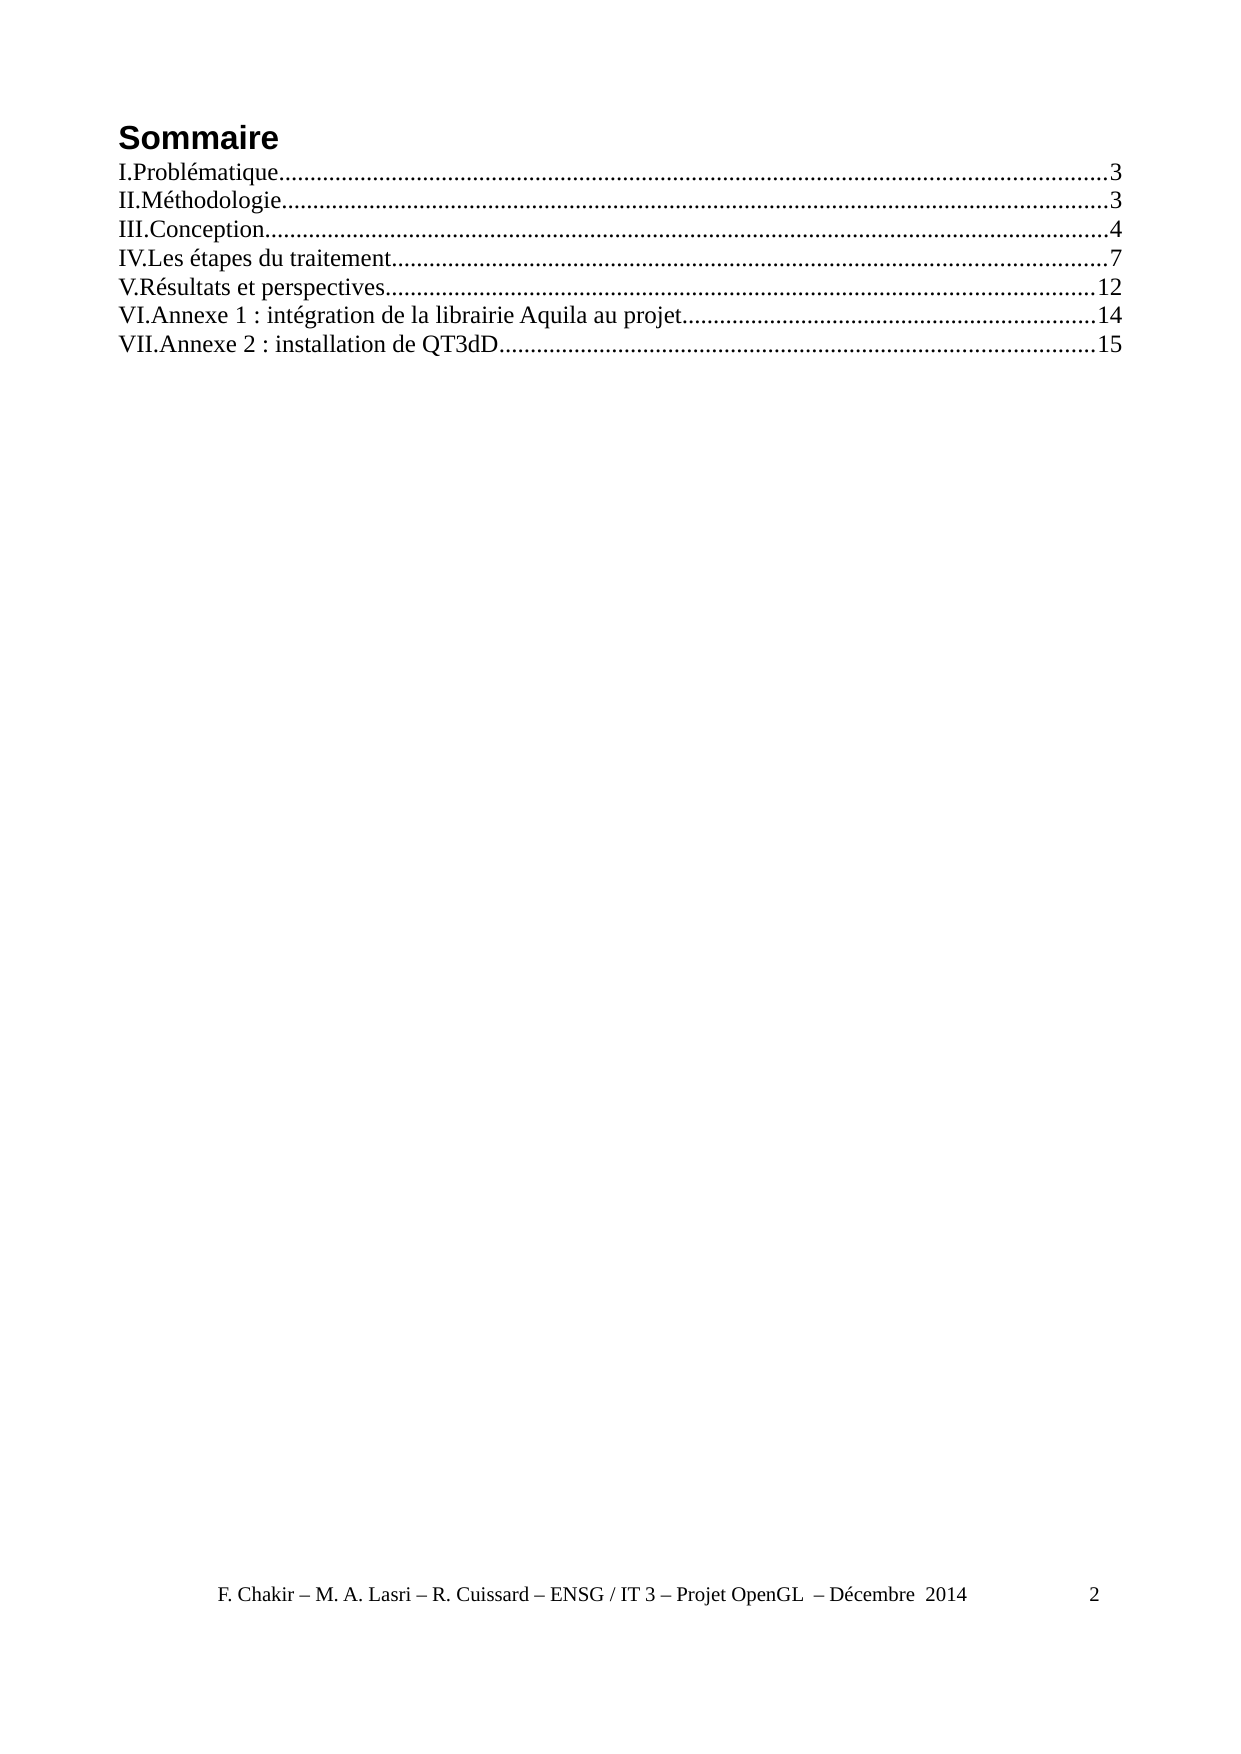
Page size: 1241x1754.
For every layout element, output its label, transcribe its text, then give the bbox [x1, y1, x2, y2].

text I.Problématique 3 [118, 157, 1122, 185]
text IV.Les étapes du traitement 7 [118, 243, 1122, 272]
text V.Résultats et perspectives 12 [118, 272, 1122, 300]
text II.Méthodologie 3 [118, 185, 1122, 214]
subtitle Sommaire [118, 118, 1122, 157]
text VI.Annexe 1 : intégration de la librairie Aquila au projet 14 [118, 300, 1122, 329]
text III.Conception 4 [118, 214, 1122, 243]
text VII.Annexe 2 : installation de QT3dD 15 [118, 329, 1122, 358]
